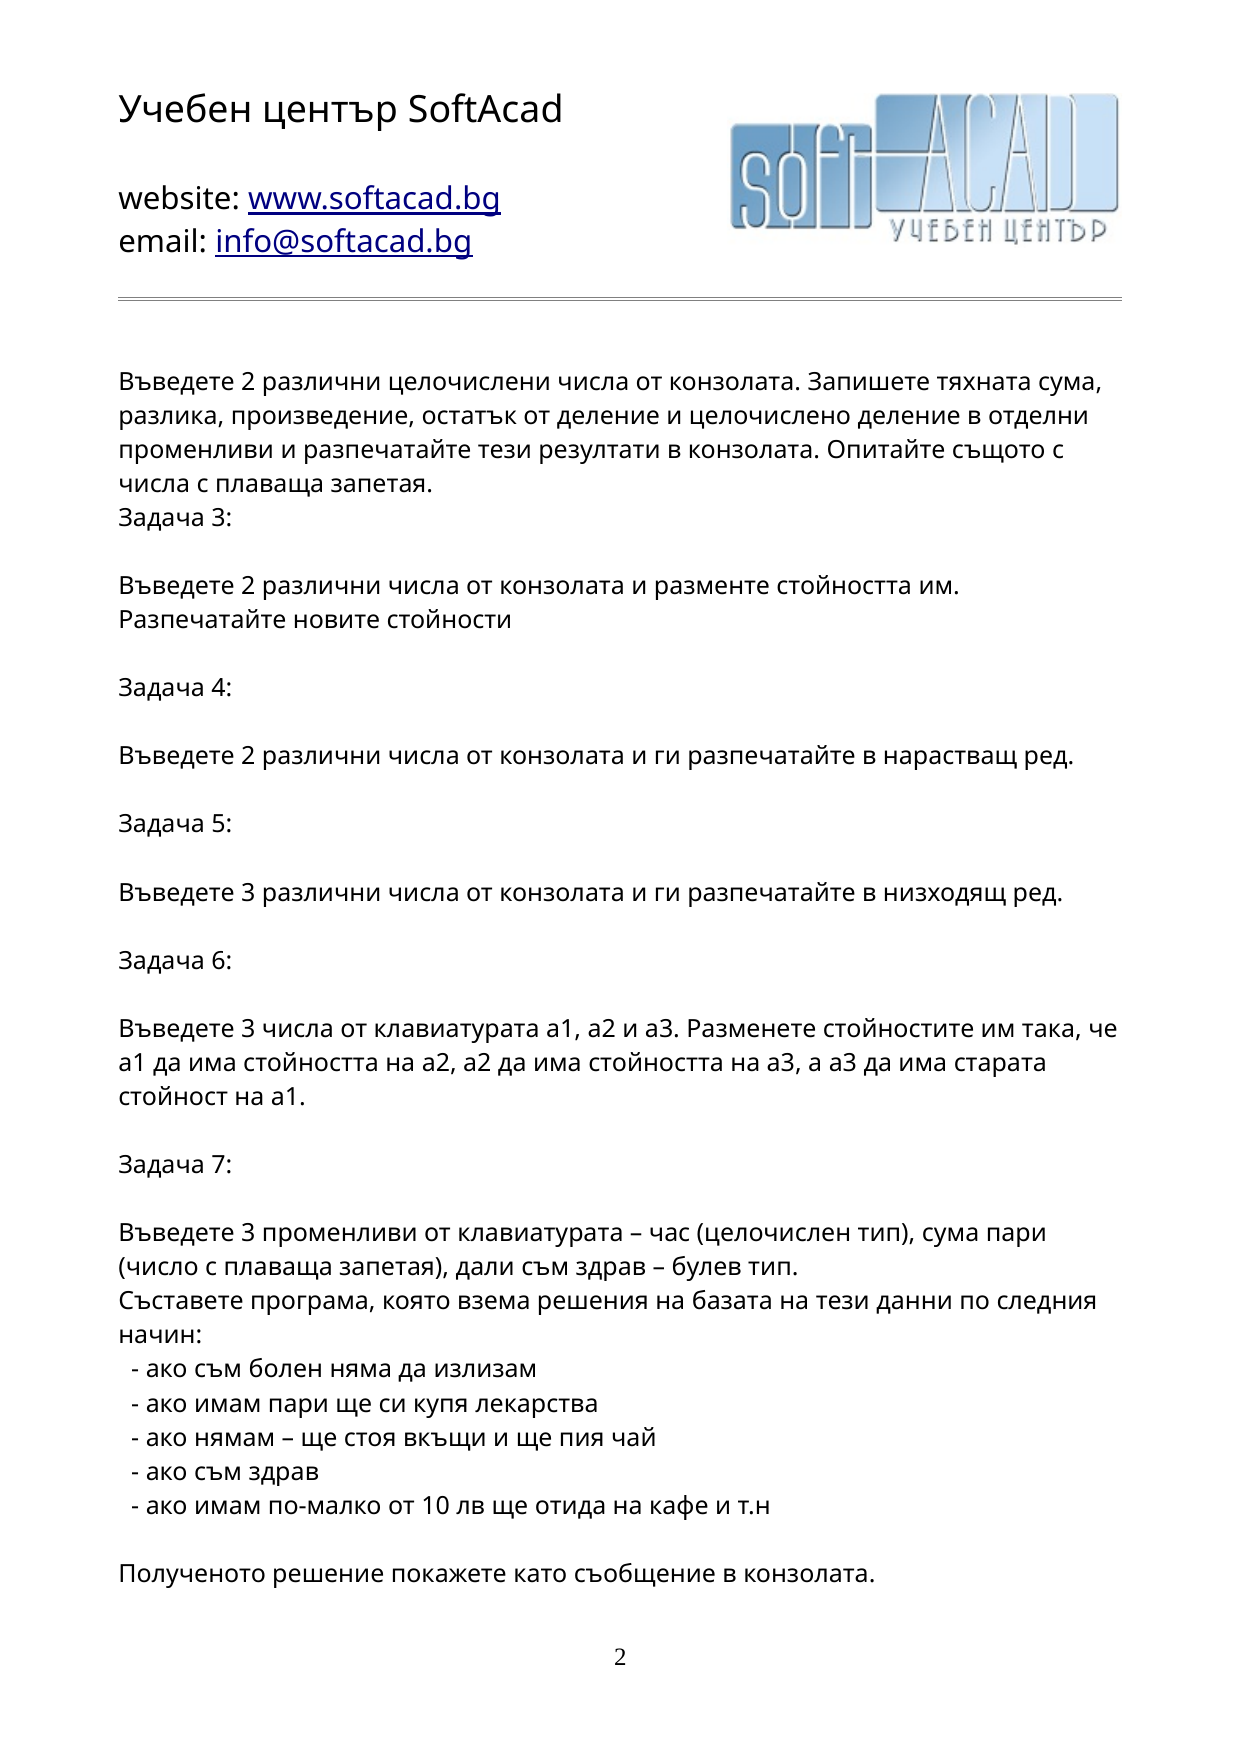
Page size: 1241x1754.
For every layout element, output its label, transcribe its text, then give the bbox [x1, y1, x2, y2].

text - ако имам по-малко от 10 лв ще отида на кафе и т.н [118, 1487, 1122, 1521]
text Въведете 3 числа от клавиатурата а1, а2 и а3. Разменете стойностите им така, че а1 да има стойността на а2, а2 да има стойността на а3, а а3 да има старата стойност на а1. [118, 1011, 1122, 1113]
text - ако съм здрав [118, 1453, 1122, 1487]
text Въведете 2 различни числа от конзолата и разменте стойността им. Разпечатайте новите стойности [118, 568, 1122, 636]
text - ако съм болен няма да излизам [118, 1351, 1122, 1385]
picture [726, 93, 1123, 248]
text Въведете 3 различни числа от конзолата и ги разпечатайте в низходящ ред. [118, 874, 1122, 908]
text Въведете 3 променливи от клавиатурата – час (целочислен тип), сума пари (число с плаваща запетая), дали съм здрав – булев тип. [118, 1215, 1122, 1283]
text - ако имам пари ще си купя лекарства [118, 1385, 1122, 1419]
text - ако нямам – ще стоя вкъщи и ще пия чай [118, 1419, 1122, 1453]
text Задача 7: [118, 1147, 1122, 1181]
text Въведете 2 различни целочислени числа от конзолата. Запишете тяхната сума, разлика, произведение, остатък от деление и целочислено деление в отделни променливи и разпечатайте тези резултати в конзолата. Опитайте същото с числа с плаваща запетая. [118, 363, 1122, 499]
text Задача 3: [118, 499, 1122, 534]
text Задача 4: [118, 670, 1122, 704]
text Въведете 2 различни числа от конзолата и ги разпечатайте в нарастващ ред. [118, 738, 1122, 772]
text Задача 6: [118, 942, 1122, 976]
text Съставете програма, която взема решения на базата на тези данни по следния начин: [118, 1283, 1122, 1351]
text Задача 5: [118, 806, 1122, 840]
text Полученото решение покажете като съобщение в конзолата. [118, 1556, 1122, 1589]
